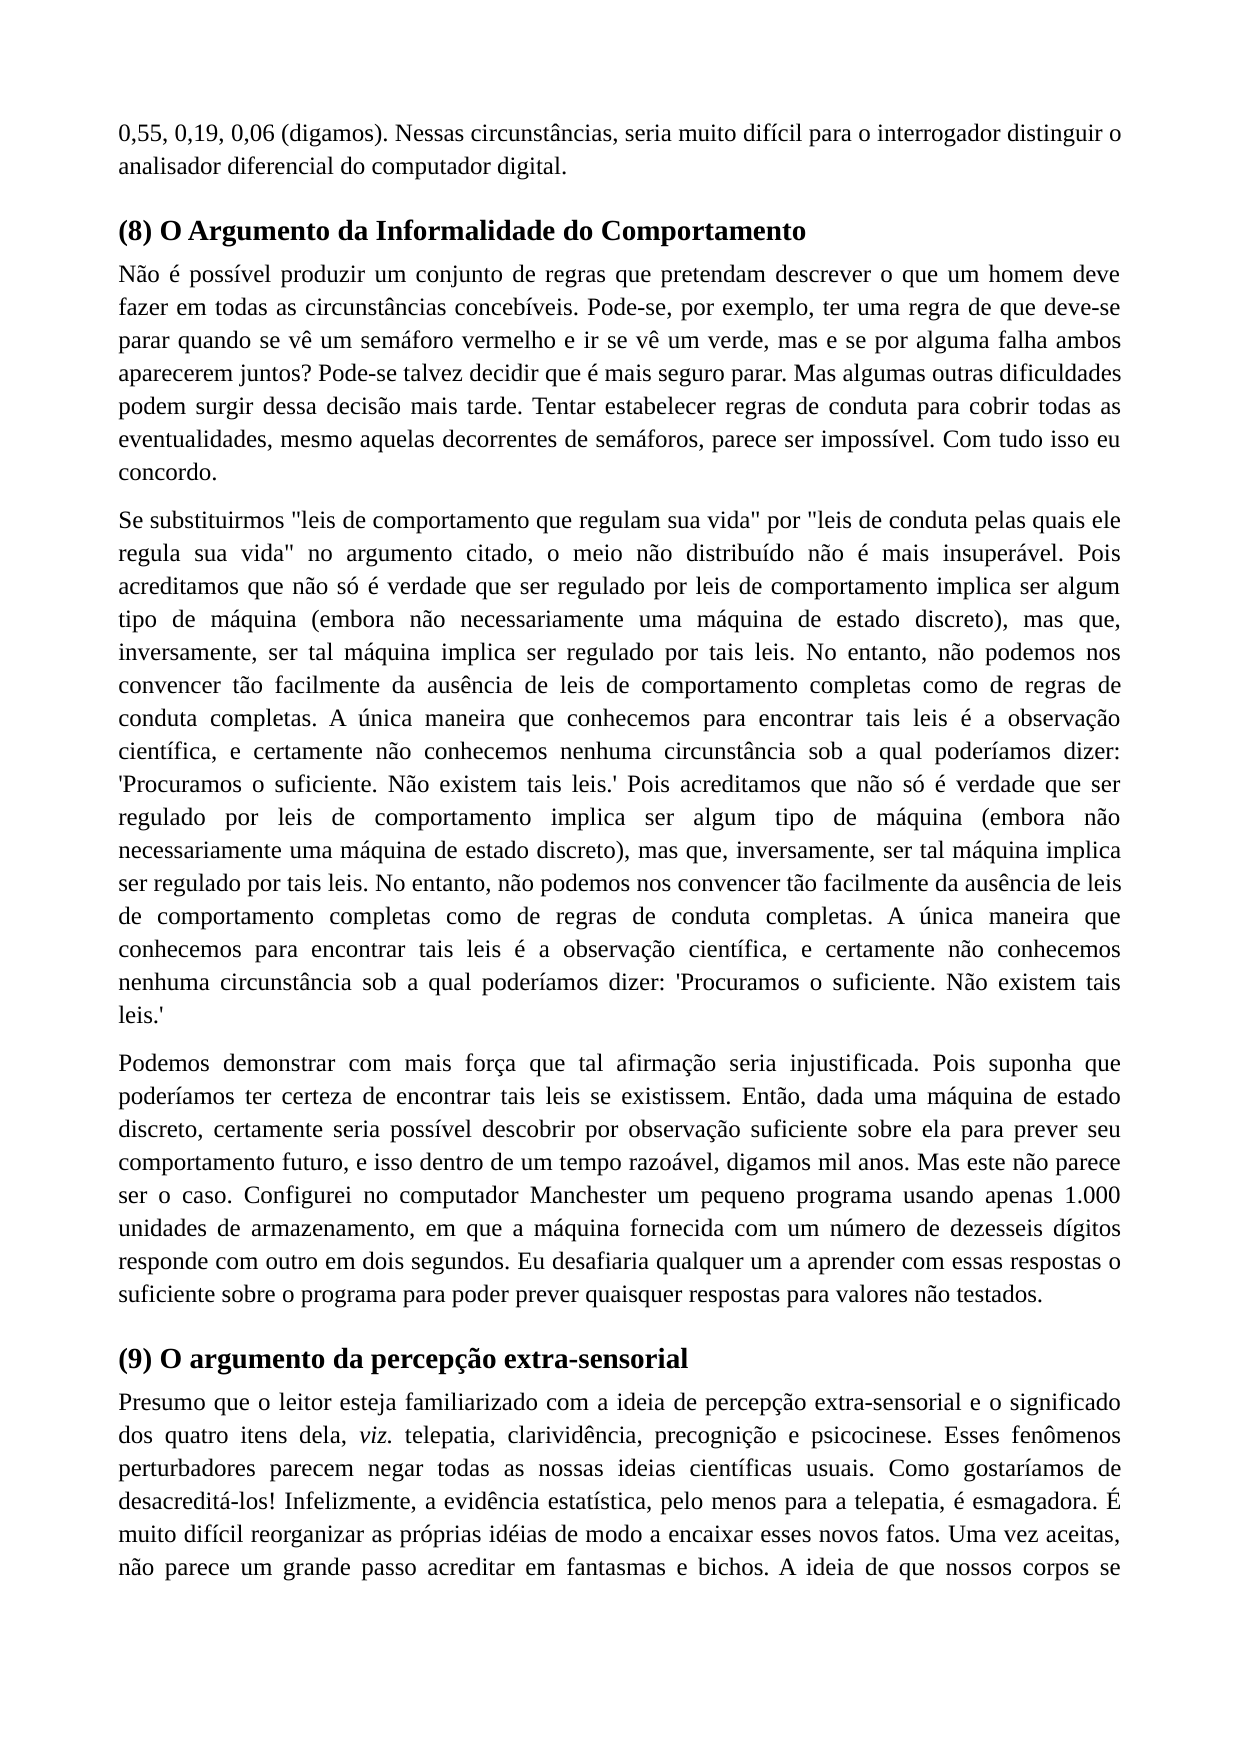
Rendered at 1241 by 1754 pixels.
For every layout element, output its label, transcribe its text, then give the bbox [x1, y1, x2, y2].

text 0,55, 0,19, 0,06 (digamos). Nessas circunstâncias, seria muito difícil para o interrogador distinguir o analisador diferencial do computador digital. [118, 118, 1122, 180]
text Se substituirmos "leis de comportamento que regulam sua vida" por "leis de conduta pelas quais ele regula sua vida" no argumento citado, o meio não distribuído não é mais insuperável. Pois acreditamos que não só é verdade que ser regulado por leis de comportamento implica ser algum tipo de máquina (embora não necessariamente uma máquina de estado discreto), mas que, inversamente, ser tal máquina implica ser regulado por tais leis. No entanto, não podemos nos convencer tão facilmente da ausência de leis de comportamento completas como de regras de conduta completas. A única maneira que conhecemos para encontrar tais leis é a observação científica, e certamente não conhecemos nenhuma circunstância sob a qual poderíamos dizer: 'Procuramos o suficiente. Não existem tais leis.' Pois acreditamos que não só é verdade que ser regulado por leis de comportamento implica ser algum tipo de máquina (embora não necessariamente uma máquina de estado discreto), mas que, inversamente, ser tal máquina implica ser regulado por tais leis. No entanto, não podemos nos convencer tão facilmente da ausência de leis de comportamento completas como de regras de conduta completas. A única maneira que conhecemos para encontrar tais leis é a observação científica, e certamente não conhecemos nenhuma circunstância sob a qual poderíamos dizer: 'Procuramos o suficiente. Não existem tais leis.' [118, 505, 1122, 1029]
subtitle (8) O Argumento da Informalidade do Comportamento [118, 213, 1122, 247]
text Presumo que o leitor esteja familiarizado com a ideia de percepção extra-sensorial e o significado dos quatro itens dela, viz. telepatia, clarividência, precognição e psicocinese. Esses fenômenos perturbadores parecem negar todas as nossas ideias científicas usuais. Como gostaríamos de desacreditá-los! Infelizmente, a evidência estatística, pelo menos para a telepatia, é esmagadora. É muito difícil reorganizar as próprias idéias de modo a encaixar esses novos fatos. Uma vez aceitas, não parece um grande passo acreditar em fantasmas e bichos. A ideia de que nossos corpos se [118, 1387, 1122, 1581]
text Não é possível produzir um conjunto de regras que pretendam descrever o que um homem deve fazer em todas as circunstâncias concebíveis. Pode-se, por exemplo, ter uma regra de que deve-se parar quando se vê um semáforo vermelho e ir se vê um verde, mas e se por alguma falha ambos aparecerem juntos? Pode-se talvez decidir que é mais seguro parar. Mas algumas outras dificuldades podem surgir dessa decisão mais tarde. Tentar estabelecer regras de conduta para cobrir todas as eventualidades, mesmo aquelas decorrentes de semáforos, parece ser impossível. Com tudo isso eu concordo. [118, 259, 1122, 486]
subtitle (9) O argumento da percepção extra-sensorial [118, 1341, 1122, 1375]
text Podemos demonstrar com mais força que tal afirmação seria injustificada. Pois suponha que poderíamos ter certeza de encontrar tais leis se existissem. Então, dada uma máquina de estado discreto, certamente seria possível descobrir por observação suficiente sobre ela para prever seu comportamento futuro, e isso dentro de um tempo razoável, digamos mil anos. Mas este não parece ser o caso. Configurei no computador Manchester um pequeno programa usando apenas 1.000 unidades de armazenamento, em que a máquina fornecida com um número de dezesseis dígitos responde com outro em dois segundos. Eu desafiaria qualquer um a aprender com essas respostas o suficiente sobre o programa para poder prever quaisquer respostas para valores não testados. [118, 1048, 1122, 1308]
